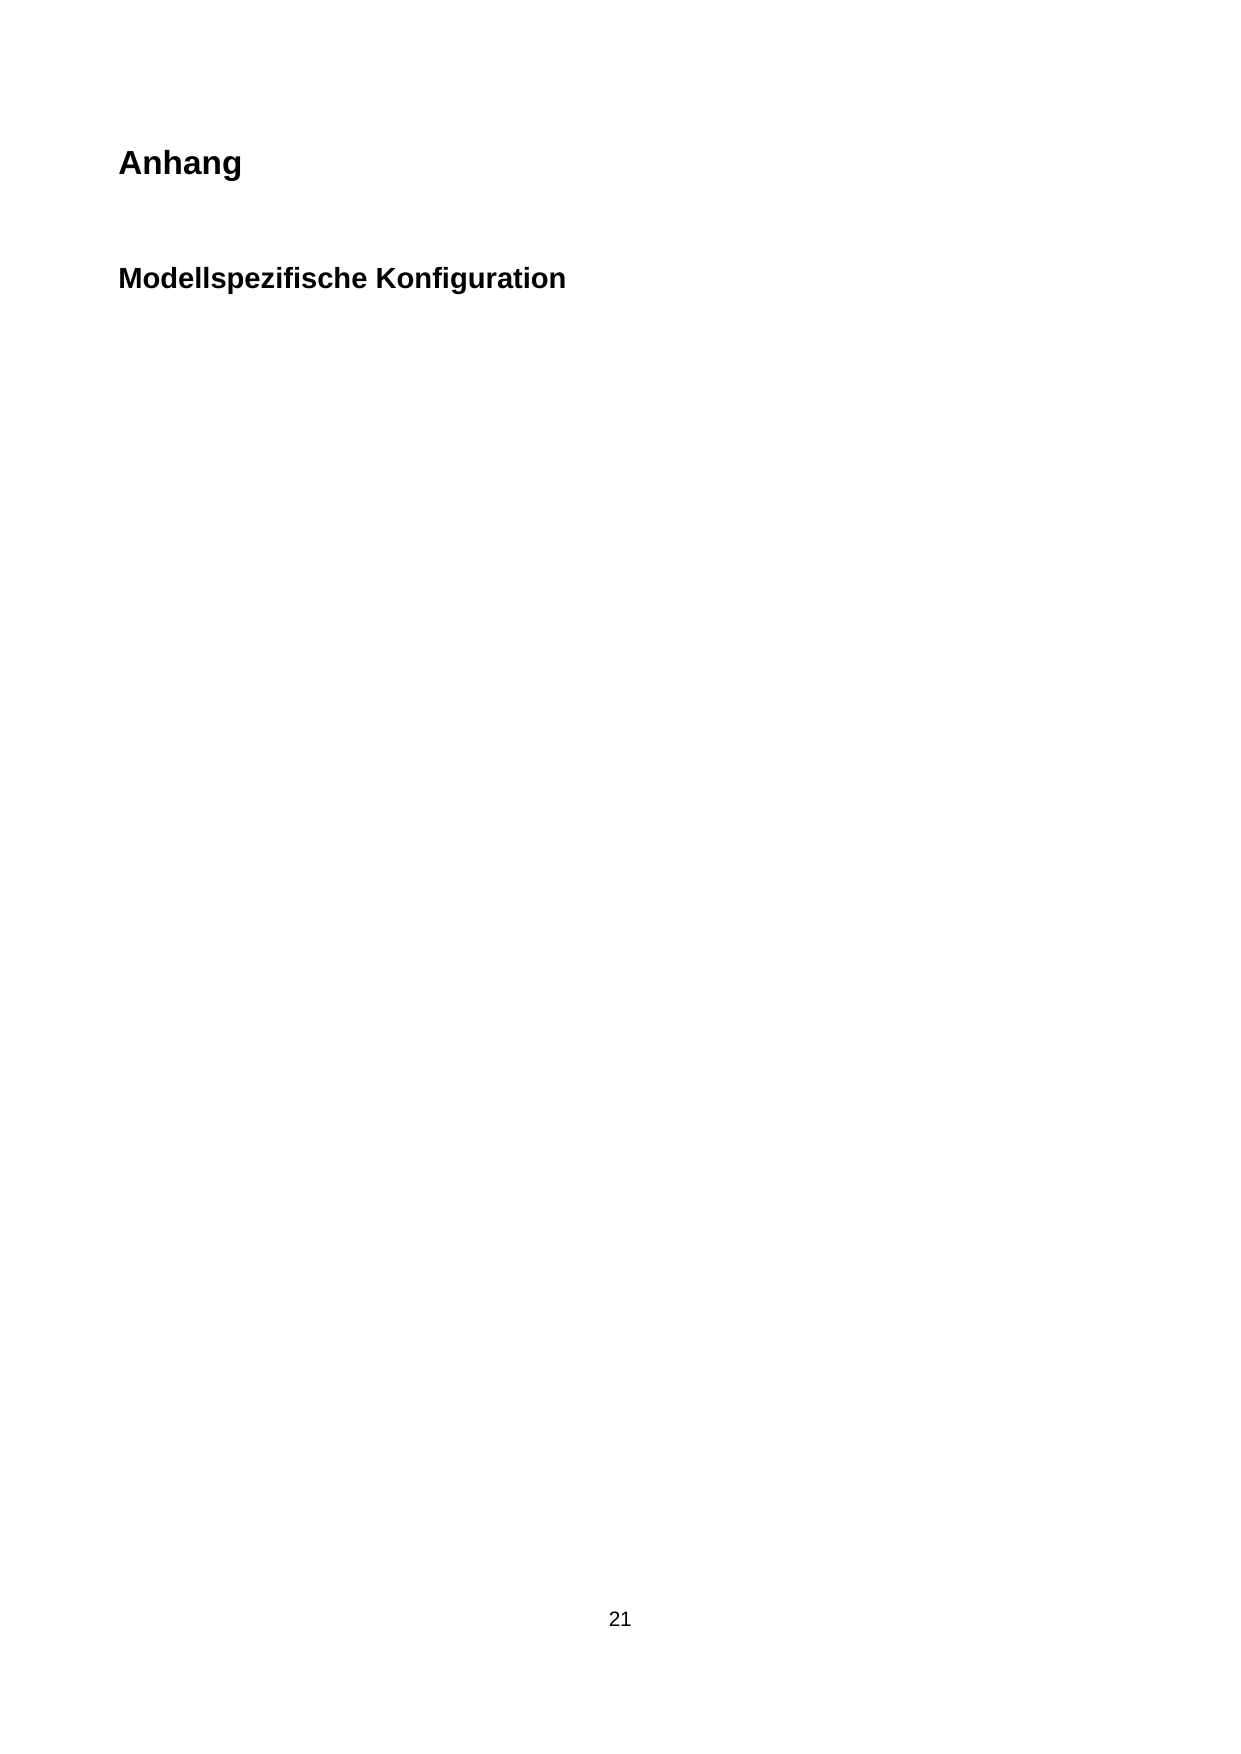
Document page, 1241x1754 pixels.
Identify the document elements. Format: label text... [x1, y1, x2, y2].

subtitle Anhang [118, 143, 1122, 182]
subtitle Modellspezifische Konfiguration [118, 261, 1122, 294]
